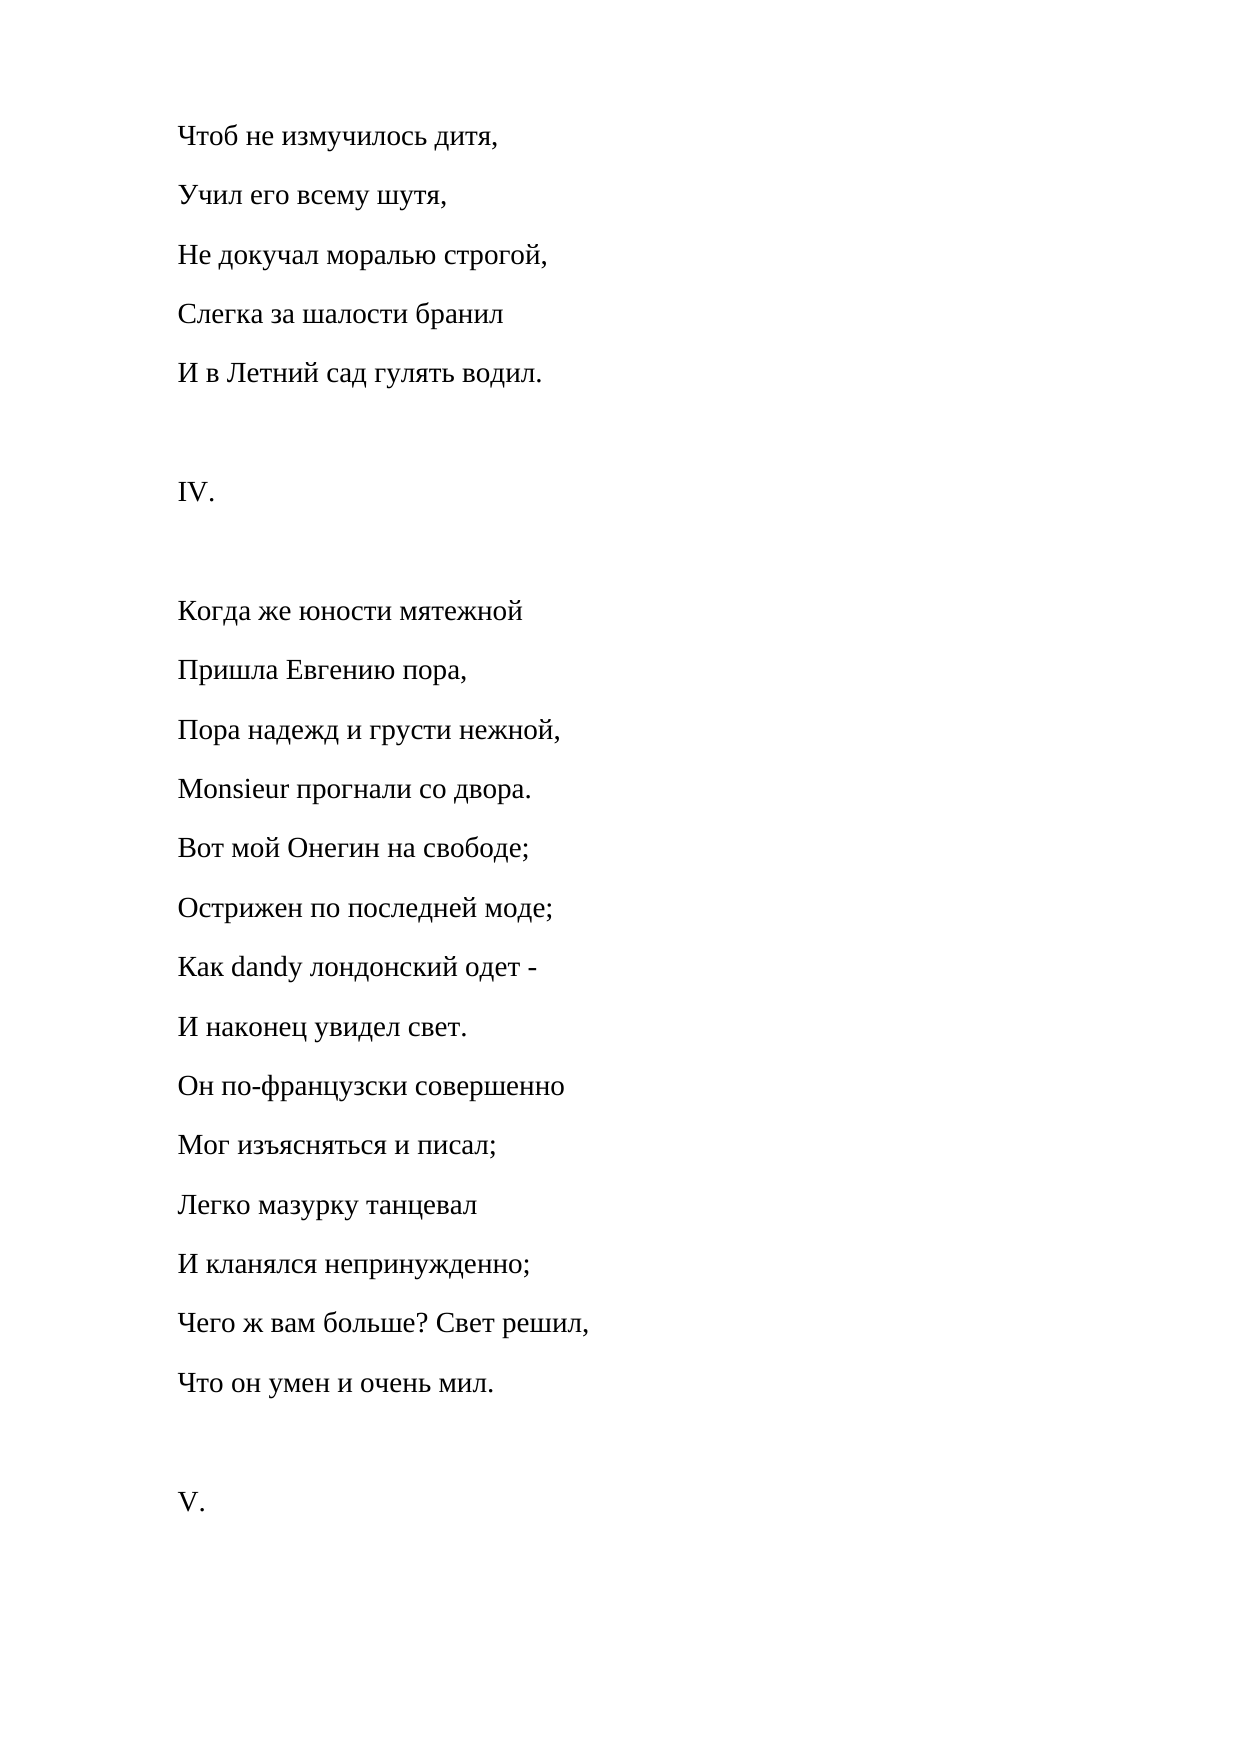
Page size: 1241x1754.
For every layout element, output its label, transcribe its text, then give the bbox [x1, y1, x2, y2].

text IV. [177, 474, 1152, 508]
text Вот мой Онегин на свободе; [177, 831, 1152, 864]
text Как dandy лондонский одет - [177, 949, 1152, 983]
text Слегка за шалости бранил [177, 296, 1152, 330]
text Чего ж вам больше? Свет решил, [177, 1306, 1152, 1339]
text Что он умен и очень мил. [177, 1365, 1152, 1398]
text Когда же юности мятежной [177, 593, 1152, 627]
text Острижен по последней моде; [177, 890, 1152, 923]
text Не докучал моралью строгой, [177, 237, 1152, 270]
text И кланялся непринужденно; [177, 1246, 1152, 1280]
text И наконец увидел свет. [177, 1009, 1152, 1042]
text Мог изъясняться и писал; [177, 1127, 1152, 1161]
text Чтоб не измучилось дитя, [177, 118, 1152, 152]
text Пришла Евгению пора, [177, 652, 1152, 686]
text Он по-французски совершенно [177, 1068, 1152, 1102]
text Пора надежд и грусти нежной, [177, 712, 1152, 745]
text И в Летний сад гулять водил. [177, 356, 1152, 389]
text Учил его всему шутя, [177, 177, 1152, 211]
text Monsieur прогнали со двора. [177, 771, 1152, 805]
text V. [177, 1484, 1152, 1517]
text Легко мазурку танцевал [177, 1187, 1152, 1220]
